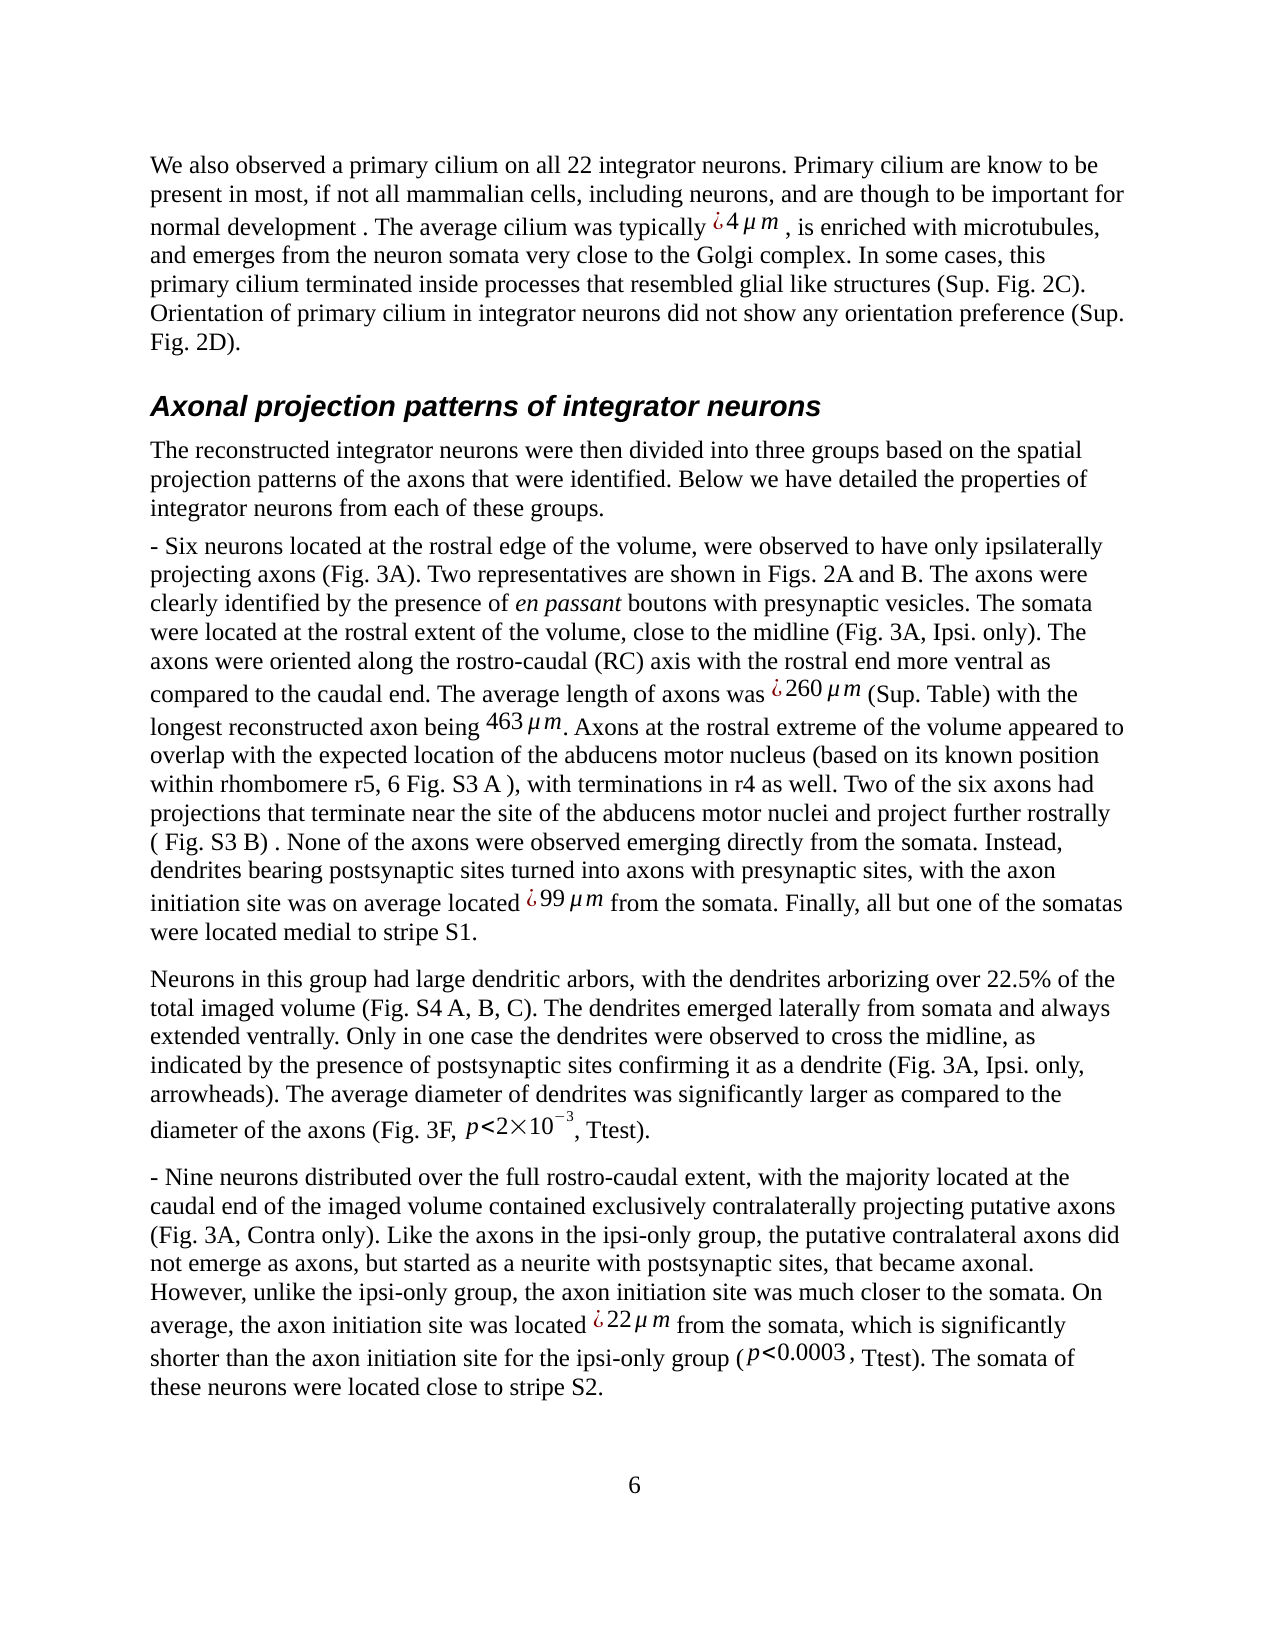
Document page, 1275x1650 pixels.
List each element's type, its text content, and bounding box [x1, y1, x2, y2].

text Neurons in this group had large dendritic arbors, with the dendrites arborizing over 22.5% of the total imaged volume (Fig. S4 A, B, C). The dendrites emerged laterally from somata and always extended ventrally. Only in one case the dendrites were observed to cross the midline, as indicated by the presence of postsynaptic sites confirming it as a dendrite (Fig. 3A, Ipsi. only, arrowheads). The average diameter of dendrites was significantly larger as compared to the diameter of the axons (Fig. 3F, , Ttest). [150, 964, 1125, 1144]
text The reconstructed integrator neurons were then divided into three groups based on the spatial projection patterns of the axons that were identified. Below we have detailed the properties of integrator neurons from each of these groups. [150, 436, 1125, 522]
subtitle Axonal projection patterns of integrator neurons [150, 389, 1125, 423]
text We also observed a primary cilium on all 22 integrator neurons. Primary cilium are know to be present in most, if not all mammalian cells, including neurons, and are though to be important for normal development . The average cilium was typically , is enriched with microtubules, and emerges from the neuron somata very close to the Golgi complex. In some cases, this primary cilium terminated inside processes that resembled glial like structures (Sup. Fig. 2C). Orientation of primary cilium in integrator neurons did not show any orientation preference (Sup. Fig. 2D). [150, 150, 1125, 356]
text - Six neurons located at the rostral edge of the volume, were observed to have only ipsilaterally projecting axons (Fig. 3A). Two representatives are shown in Figs. 2A and B. The axons were clearly identified by the presence of en passant boutons with presynaptic vesicles. The somata were located at the rostral extent of the volume, close to the midline (Fig. 3A, Ipsi. only). The axons were oriented along the rostro-caudal (RC) axis with the rostral end more ventral as compared to the caudal end. The average length of axons was (Sup. Table) with the longest reconstructed axon being . Axons at the rostral extreme of the volume appeared to overlap with the expected location of the abducens motor nucleus (based on its known position within rhombomere r5, 6 Fig. S3 A ), with terminations in r4 as well. Two of the six axons had projections that terminate near the site of the abducens motor nuclei and project further rostrally ( Fig. S3 B) . None of the axons were observed emerging directly from the somata. Instead, dendrites bearing postsynaptic sites turned into axons with presynaptic sites, with the axon initiation site was on average located from the somata. Finally, all but one of the somatas were located medial to stripe S1. [150, 531, 1125, 946]
text - Nine neurons distributed over the full rostro-caudal extent, with the majority located at the caudal end of the imaged volume contained exclusively contralaterally projecting putative axons (Fig. 3A, Contra only). Like the axons in the ipsi-only group, the putative contralateral axons did not emerge as axons, but started as a neurite with postsynaptic sites, that became axonal. However, unlike the ipsi-only group, the axon initiation site was much closer to the somata. On average, the axon initiation site was located from the somata, which is significantly shorter than the axon initiation site for the ipsi-only group ( Ttest). The somata of these neurons were located close to stripe S2. [150, 1162, 1125, 1401]
